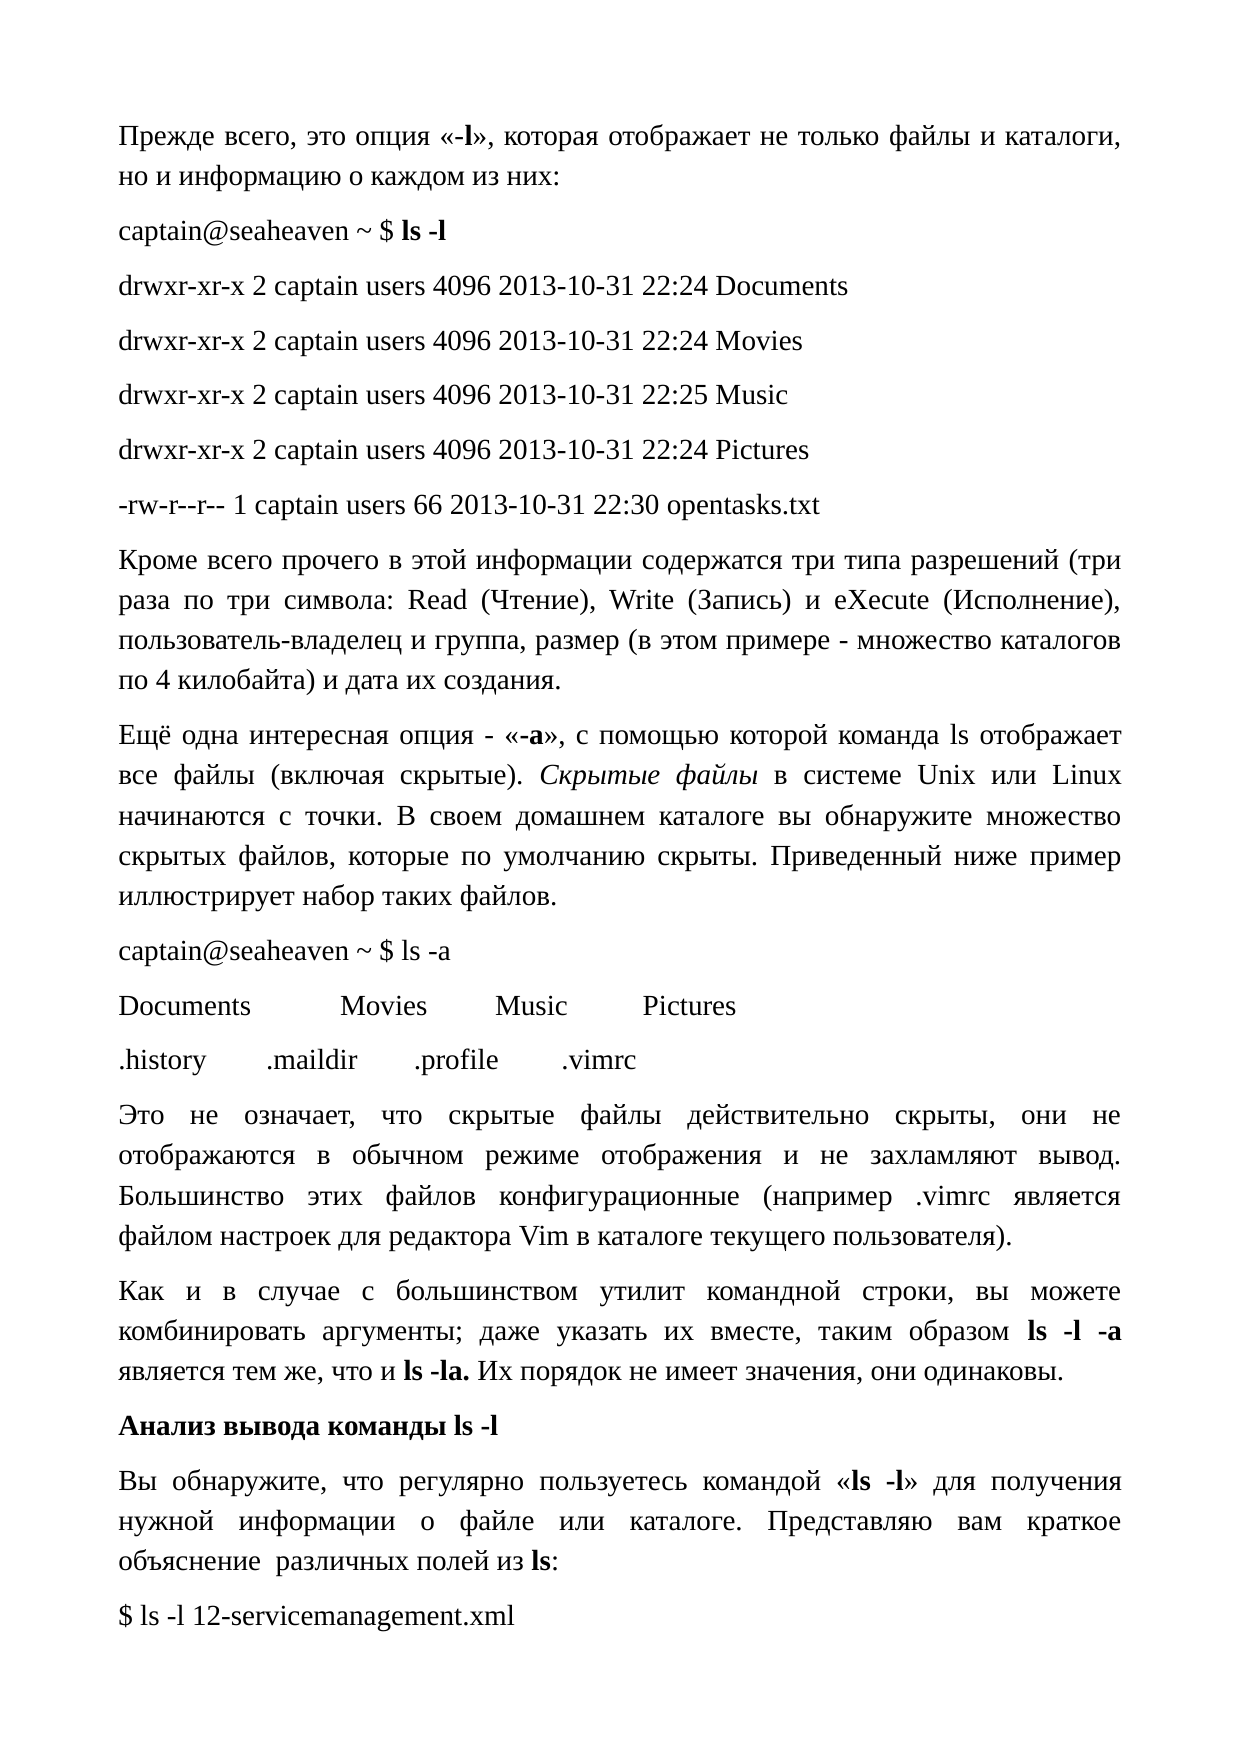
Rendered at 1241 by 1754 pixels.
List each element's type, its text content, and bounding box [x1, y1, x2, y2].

text Documents Movies Music Pictures [118, 988, 1122, 1021]
text drwxr-xr-x 2 captain users 4096 2013-10-31 22:24 Documents [118, 268, 1122, 301]
text $ ls -l 12-servicemanagement.xml [118, 1598, 1122, 1631]
text drwxr-xr-x 2 captain users 4096 2013-10-31 22:24 Movies [118, 323, 1122, 356]
text Вы обнаружите, что регулярно пользуетесь командой «ls -l» для получения нужной информации о файле или каталоге. Представляю вам краткое объяснение различных полей из ls: [118, 1463, 1122, 1577]
text drwxr-xr-x 2 captain users 4096 2013-10-31 22:25 Music [118, 377, 1122, 411]
text Анализ вывода команды ls -l [118, 1408, 1122, 1441]
text Прежде всего, это опция «-l», которая отображает не только файлы и каталоги, но и информацию о каждом из них: [118, 118, 1122, 192]
text Это не означает, что скрытые файлы действительно скрыты, они не отображаются в обычном режиме отображения и не захламляют вывод. Большинство этих файлов конфигурационные (например .vimrc является файлом настроек для редактора Vim в каталоге текущего пользователя). [118, 1097, 1122, 1251]
text Кроме всего прочего в этой информации содержатся три типа разрешений (три раза по три символа: Read (Чтение), Write (Запись) и eXecute (Исполнение), пользователь-владелец и группа, размер (в этом примере - множество каталогов по 4 килобайта) и дата их создания. [118, 542, 1122, 696]
text Как и в случае с большинством утилит командной строки, вы можете комбинировать аргументы; даже указать их вместе, таким образом ls -l -a является тем же, что и ls -la. Их порядок не имеет значения, они одинаковы. [118, 1273, 1122, 1387]
text captain@seaheaven ~ $ ls -a [118, 933, 1122, 966]
text drwxr-xr-x 2 captain users 4096 2013-10-31 22:24 Pictures [118, 432, 1122, 466]
text captain@seaheaven ~ $ ls -l [118, 213, 1122, 247]
text -rw-r--r-- 1 captain users 66 2013-10-31 22:30 opentasks.txt [118, 487, 1122, 521]
text .history .maildir .profile .vimrc [118, 1042, 1122, 1076]
text Ещё одна интересная опция - «-a», с помощью которой команда ls отображает все файлы (включая скрытые). Скрытые файлы в системе Unix или Linux начинаются с точки. В своем домашнем каталоге вы обнаружите множество скрытых файлов, которые по умолчанию скрыты. Приведенный ниже пример иллюстрирует набор таких файлов. [118, 717, 1122, 912]
